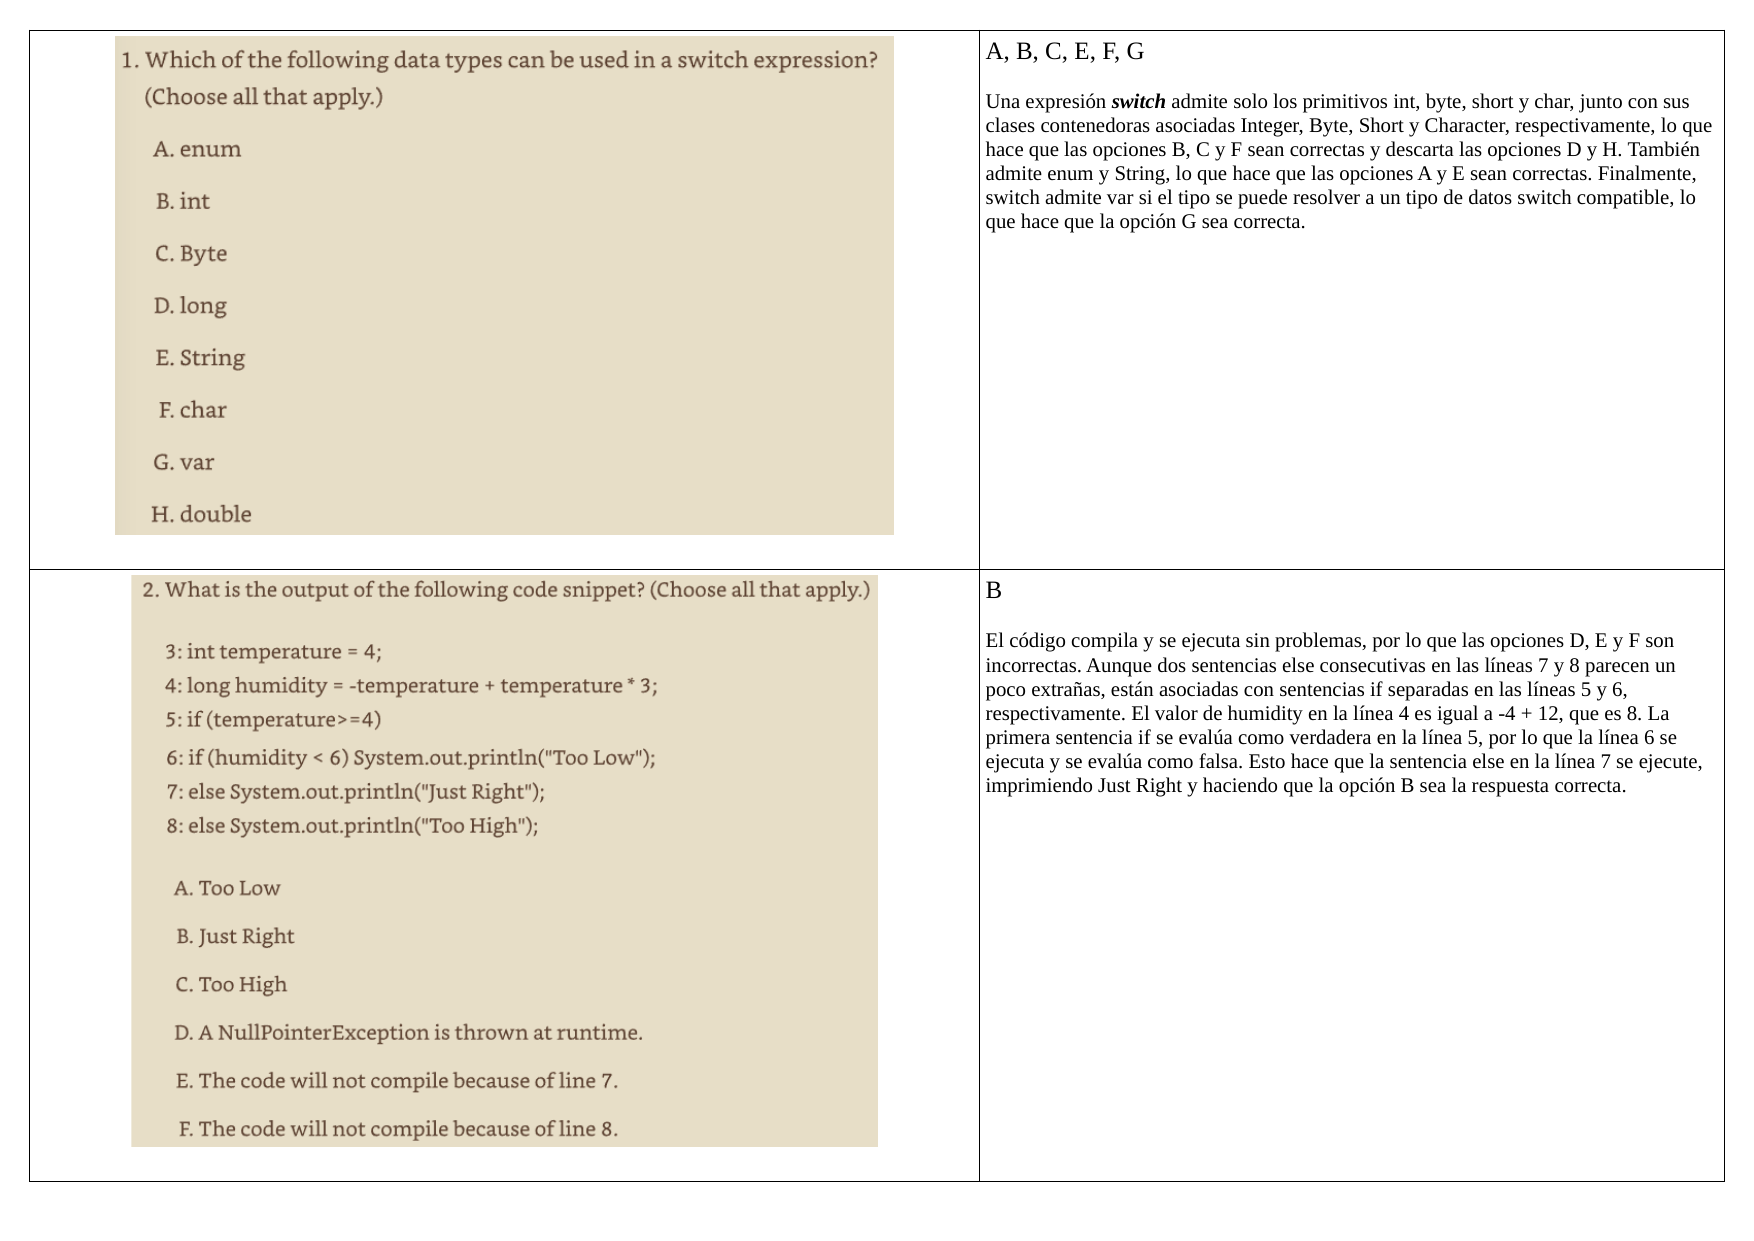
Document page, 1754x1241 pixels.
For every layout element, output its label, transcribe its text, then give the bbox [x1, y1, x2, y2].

table_cell B El código compila y se ejecuta sin problemas, por lo que las opciones D, E y F son incorrectas. Aunque dos sentencias else consecutivas en las líneas 7 y 8 parecen un poco extrañas, están asociadas con sentencias if separadas en las líneas 5 y 6, respectivamente. El valor de humidity en la línea 4 es igual a -4 + 12, que es 8. La primera sentencia if se evalúa como verdadera en la línea 5, por lo que la línea 6 se ejecuta y se evalúa como falsa. Esto hace que la sentencia else en la línea 7 se ejecute, imprimiendo Just Right y haciendo que la opción B sea la respuesta correcta. [980, 570, 1724, 1181]
table_cell [30, 570, 979, 1181]
table_header A, B, C, E, F, G Una expresión switch admite solo los primitivos int, byte, short y char, junto con sus clases contenedoras asociadas Integer, Byte, Short y Character, respectivamente, lo que hace que las opciones B, C y F sean correctas y descarta las opciones D y H. También admite enum y String, lo que hace que las opciones A y E sean correctas. Finalmente, switch admite var si el tipo se puede resolver a un tipo de datos switch compatible, lo que hace que la opción G sea correcta. [980, 31, 1724, 569]
picture [131, 575, 878, 1147]
table_header [30, 31, 979, 569]
picture [115, 36, 894, 535]
